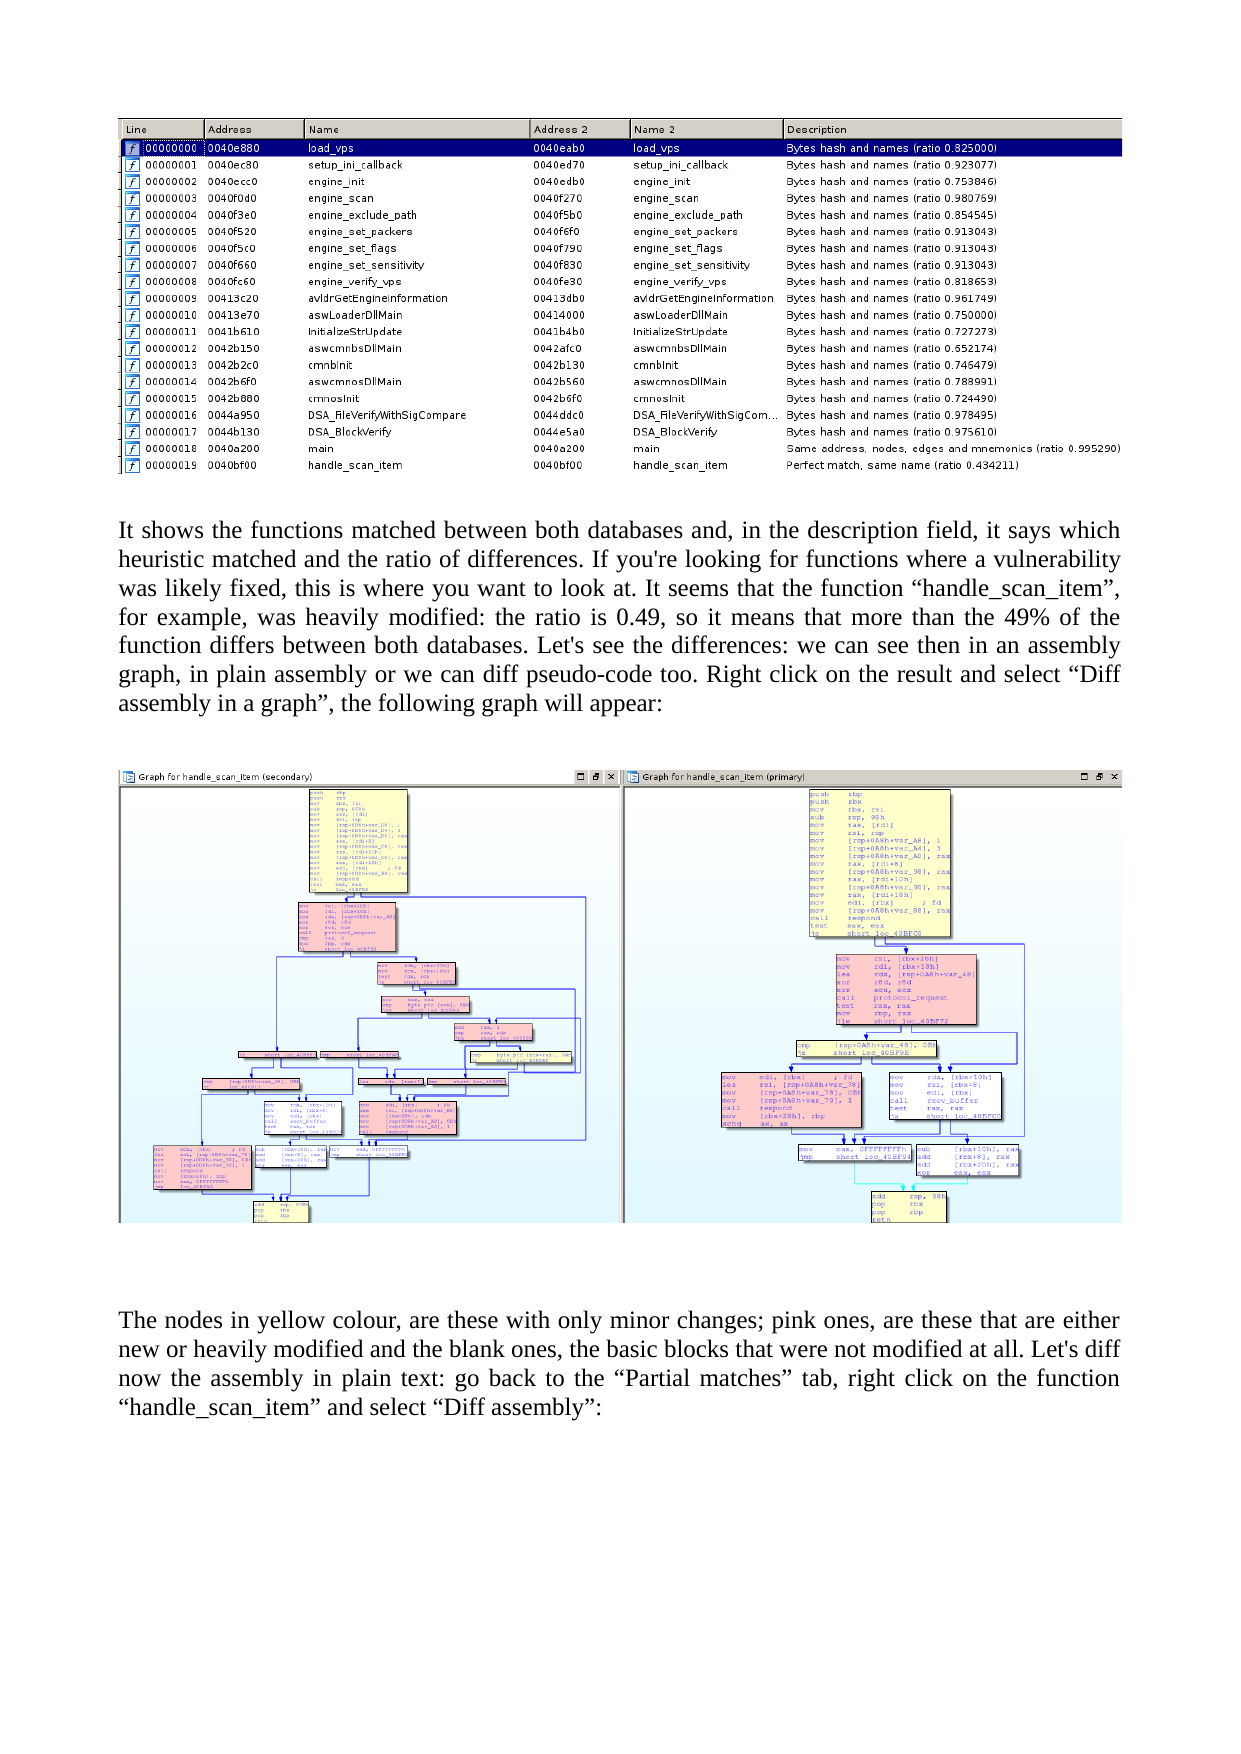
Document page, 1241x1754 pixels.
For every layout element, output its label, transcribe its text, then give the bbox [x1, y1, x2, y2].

picture [118, 118, 1123, 474]
picture [118, 770, 1123, 1223]
text It shows the functions matched between both databases and, in the description field, it says which heuristic matched and the ratio of differences. If you're looking for functions where a vulnerability was likely fixed, this is where you want to look at. It seems that the function “handle_scan_item”, for example, was heavily modified: the ratio is 0.49, so it means that more than the 49% of the function differs between both databases. Let's see the differences: we can see then in an assembly graph, in plain assembly or we can diff pseudo-code too. Right click on the result and select “Diff assembly in a graph”, the following graph will appear: [118, 515, 1122, 717]
text The nodes in yellow colour, are these with only minor changes; pink ones, are these that are either new or heavily modified and the blank ones, the basic blocks that were not modified at all. Let's diff now the assembly in plain text: go back to the “Partial matches” tab, right click on the function “handle_scan_item” and select “Diff assembly”: [118, 1305, 1122, 1420]
